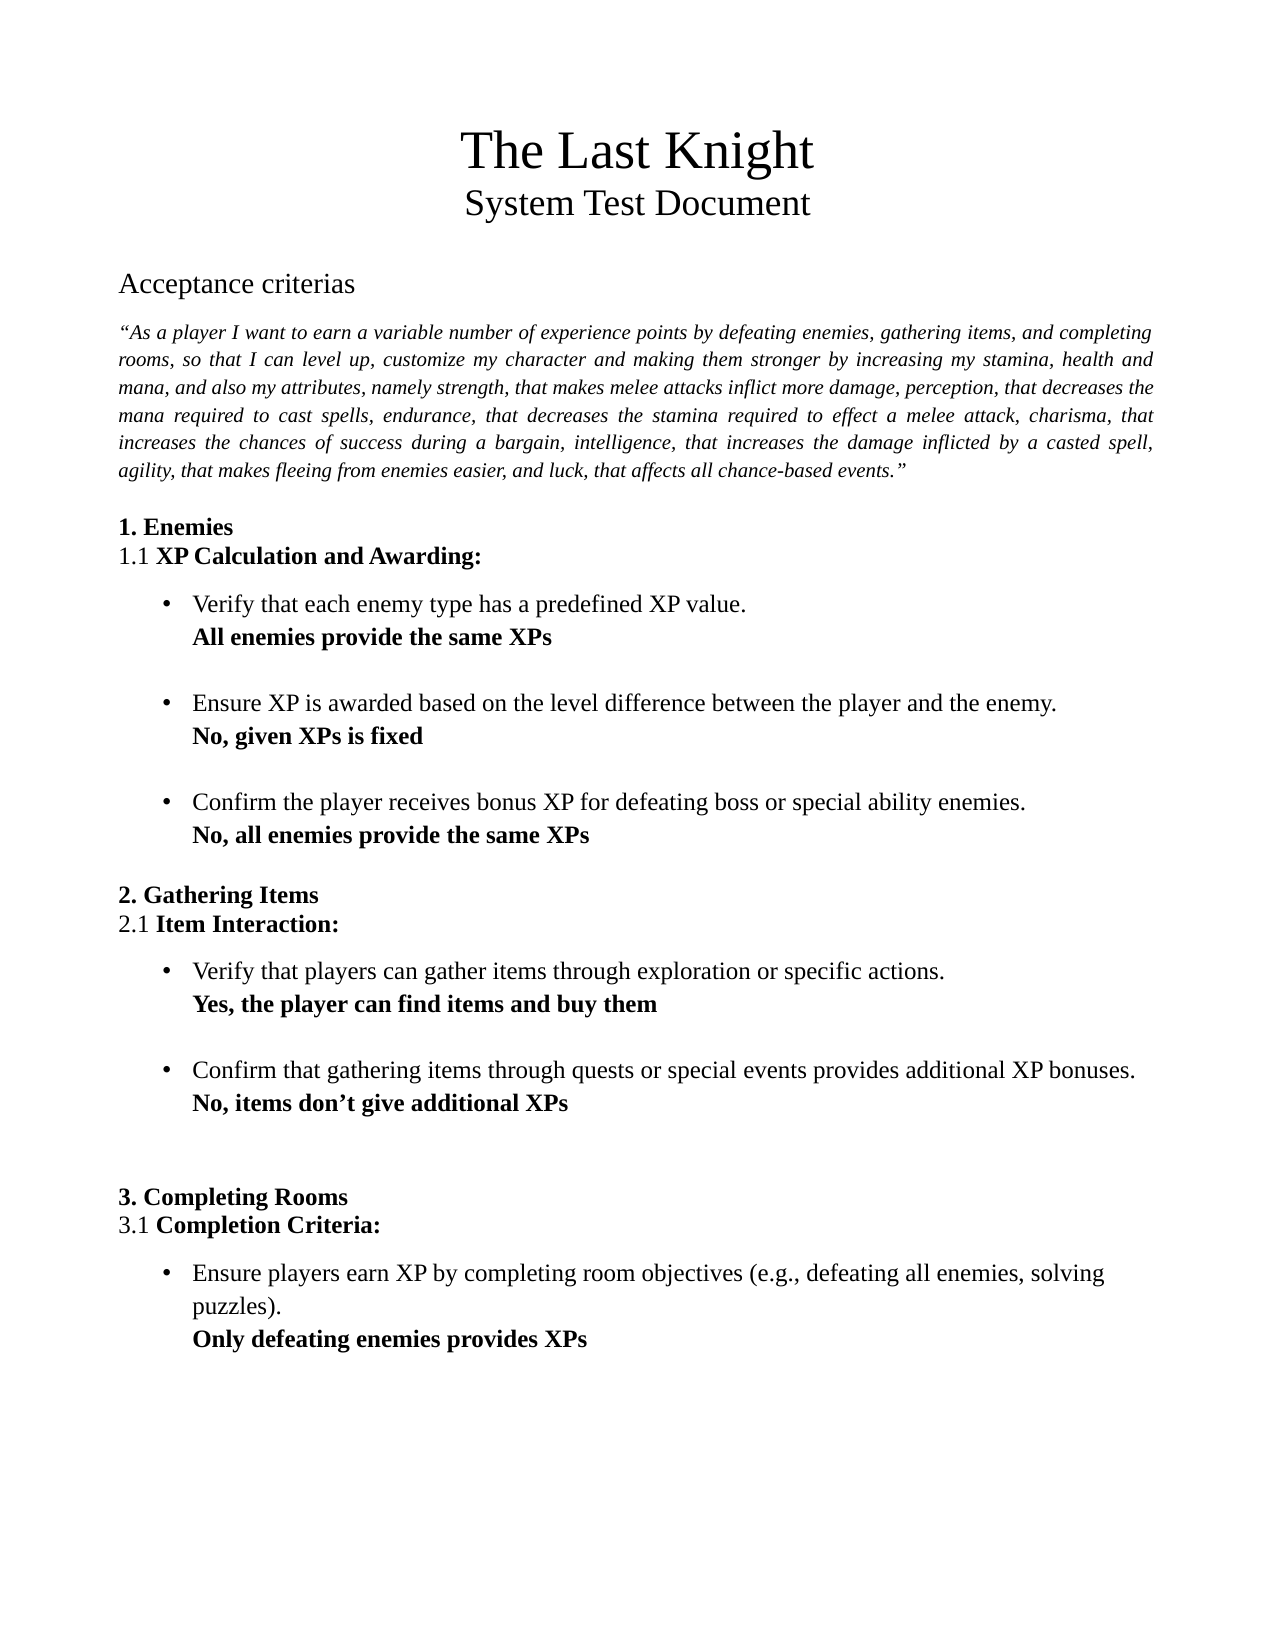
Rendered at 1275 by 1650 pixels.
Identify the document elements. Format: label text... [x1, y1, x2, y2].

list Confirm the player receives bonus XP for defeating boss or special ability enemies. No, all enemies provide the same XPs [162, 787, 1157, 849]
list Ensure players earn XP by completing room objectives (e.g., defeating all enemies, solving puzzles). Only defeating enemies provides XPs [162, 1258, 1157, 1386]
list Ensure XP is awarded based on the level difference between the player and the enemy. No, given XPs is fixed [162, 688, 1157, 783]
text Acceptance criterias [118, 267, 1157, 300]
text 2.1 Item Interaction: [118, 909, 1157, 938]
text 3.1 Completion Criteria: [118, 1210, 1157, 1239]
subtitle 1. Enemies [118, 512, 1157, 541]
text The Last Knight [118, 118, 1157, 180]
list Confirm that gathering items through quests or special events provides additional XP bonuses. No, items don’t give additional XPs [162, 1056, 1157, 1150]
list Verify that each enemy type has a predefined XP value. All enemies provide the same XPs [162, 589, 1157, 684]
text 1.1 XP Calculation and Awarding: [118, 541, 1157, 570]
subtitle 2. Gathering Items [118, 880, 1157, 909]
subtitle 3. Completing Rooms [118, 1182, 1157, 1210]
list Verify that players can gather items through exploration or specific actions. Yes, the player can find items and buy them [162, 956, 1157, 1051]
text “As a player I want to earn a variable number of experience points by defeating enemies, gathering items, and completing rooms, so that I can level up, customize my character and making them stronger by increasing my stamina, health and mana, and also my attributes, namely strength, that makes melee attacks inflict more damage, perception, that decreases the mana required to cast spells, endurance, that decreases the stamina required to effect a melee attack, charisma, that increases the chances of success during a bargain, intelligence, that increases the damage inflicted by a casted spell, agility, that makes fleeing from enemies easier, and luck, that affects all chance-based events.” [118, 320, 1157, 482]
text System Test Document [118, 180, 1157, 223]
